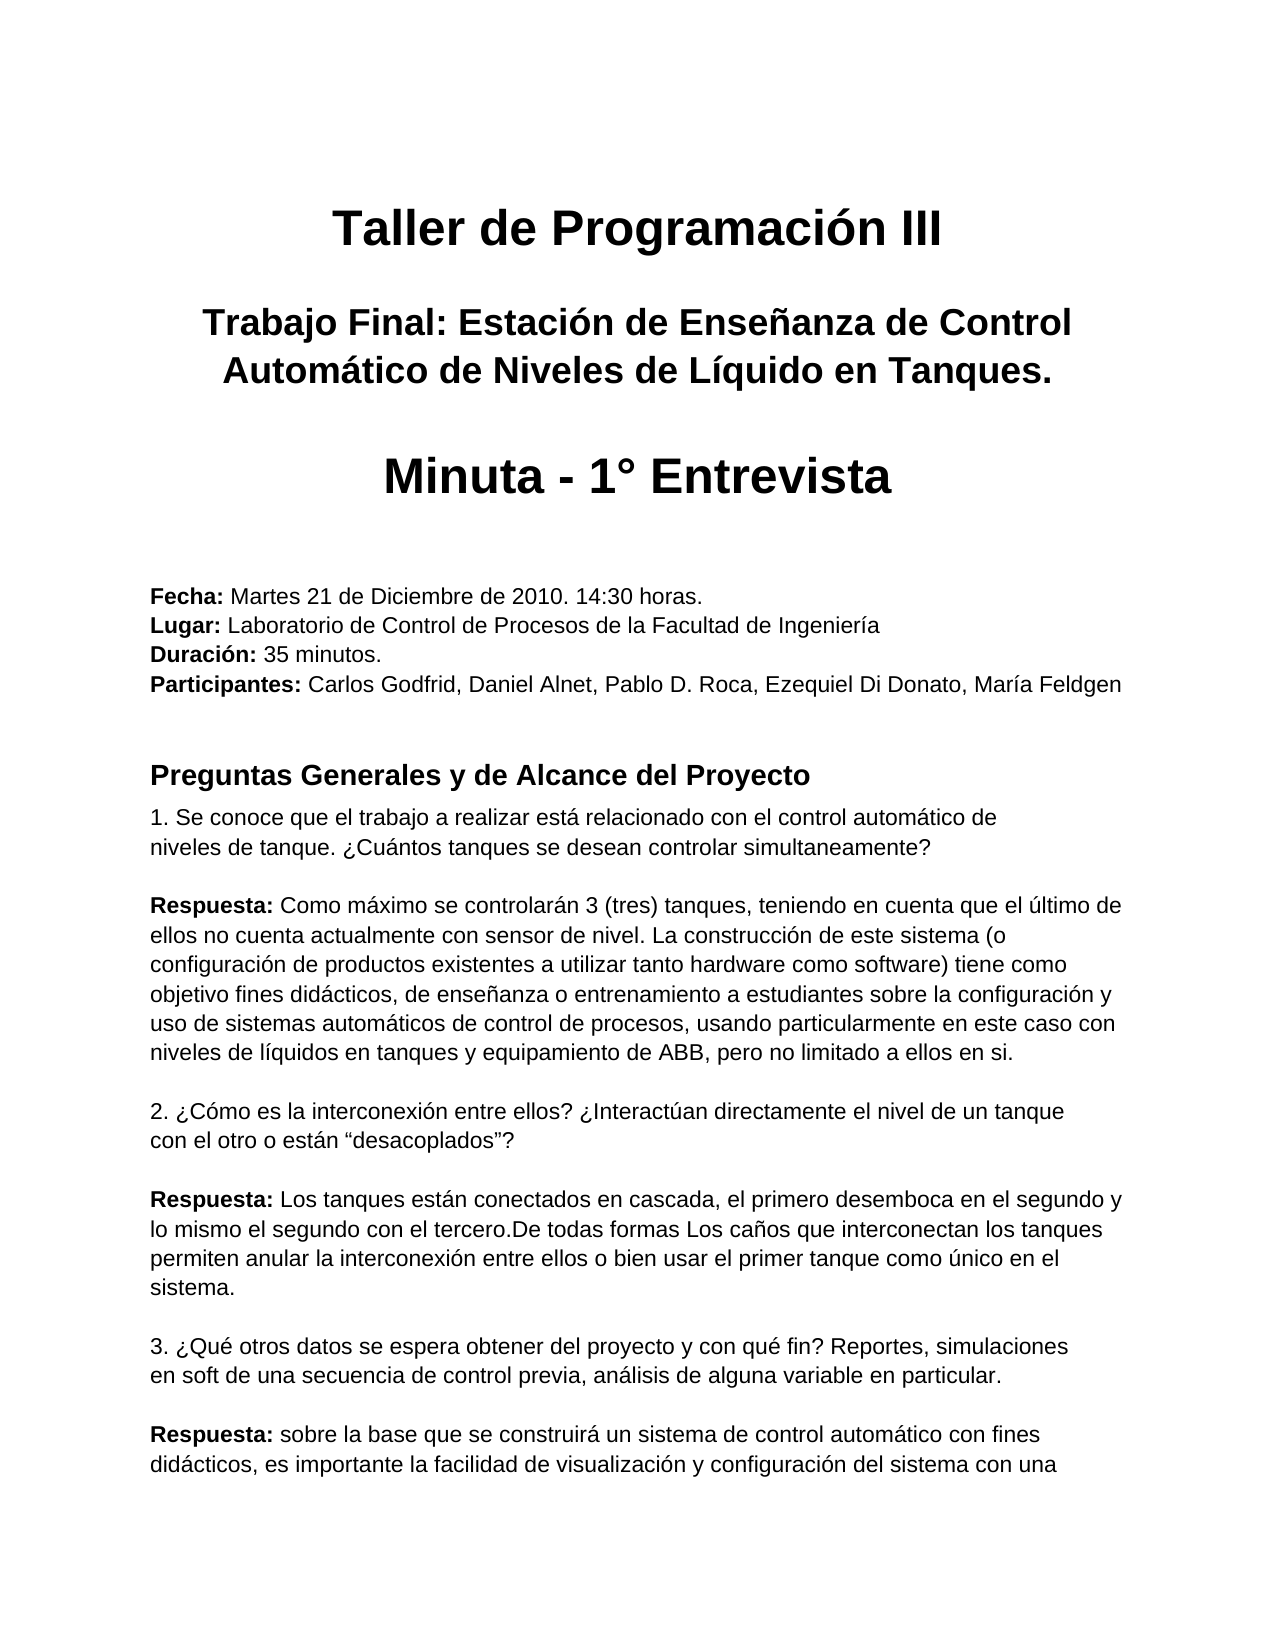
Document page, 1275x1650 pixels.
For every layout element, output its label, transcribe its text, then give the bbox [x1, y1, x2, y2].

text en soft de una secuencia de control previa, análisis de alguna variable en particular. [150, 1363, 1125, 1389]
subtitle Trabajo Final: Estación de Enseñanza de Control Automático de Niveles de Líquido en Tanques. [150, 302, 1125, 392]
subtitle Taller de Programación III [150, 200, 1125, 256]
text Respuesta: Como máximo se controlarán 3 (tres) tanques, teniendo en cuenta que el último de ellos no cuenta actualmente con sensor de nivel. La construcción de este sistema (o configuración de productos existentes a utilizar tanto hardware como software) tiene como objetivo fines didácticos, de enseñanza o entrenamiento a estudiantes sobre la configuración y uso de sistemas automáticos de control de procesos, usando particularmente en este caso con niveles de líquidos en tanques y equipamiento de ABB, pero no limitado a ellos en si. [150, 893, 1125, 1066]
text Respuesta: sobre la base que se construirá un sistema de control automático con fines didácticos, es importante la facilidad de visualización y configuración del sistema con una [150, 1422, 1125, 1477]
subtitle Preguntas Generales y de Alcance del Proyecto [150, 759, 1125, 792]
text Participantes: Carlos Godfrid, Daniel Alnet, Pablo D. Roca, Ezequiel Di Donato, María Feldgen [150, 671, 1125, 697]
subtitle Minuta - 1° Entrevista [150, 448, 1125, 504]
text 1. Se conoce que el trabajo a realizar está relacionado con el control automático de [150, 805, 1125, 831]
text 3. ¿Qué otros datos se espera obtener del proyecto y con qué fin? Reportes, simulaciones [150, 1334, 1125, 1359]
text Duración: 35 minutos. [150, 642, 1125, 668]
text con el otro o están “desacoplados”? [150, 1128, 1125, 1154]
text Fecha: Martes 21 de Diciembre de 2010. 14:30 horas. [150, 583, 1125, 609]
text Lugar: Laboratorio de Control de Procesos de la Facultad de Ingeniería [150, 613, 1125, 638]
text niveles de tanque. ¿Cuántos tanques se desean controlar simultaneamente? [150, 834, 1125, 860]
text 2. ¿Cómo es la interconexión entre ellos? ¿Interactúan directamente el nivel de un tanque [150, 1099, 1125, 1124]
text Respuesta: Los tanques están conectados en cascada, el primero desemboca en el segundo y lo mismo el segundo con el tercero.De todas formas Los caños que interconectan los tanques permiten anular la interconexión entre ellos o bien usar el primer tanque como único en el sistema. [150, 1187, 1125, 1301]
